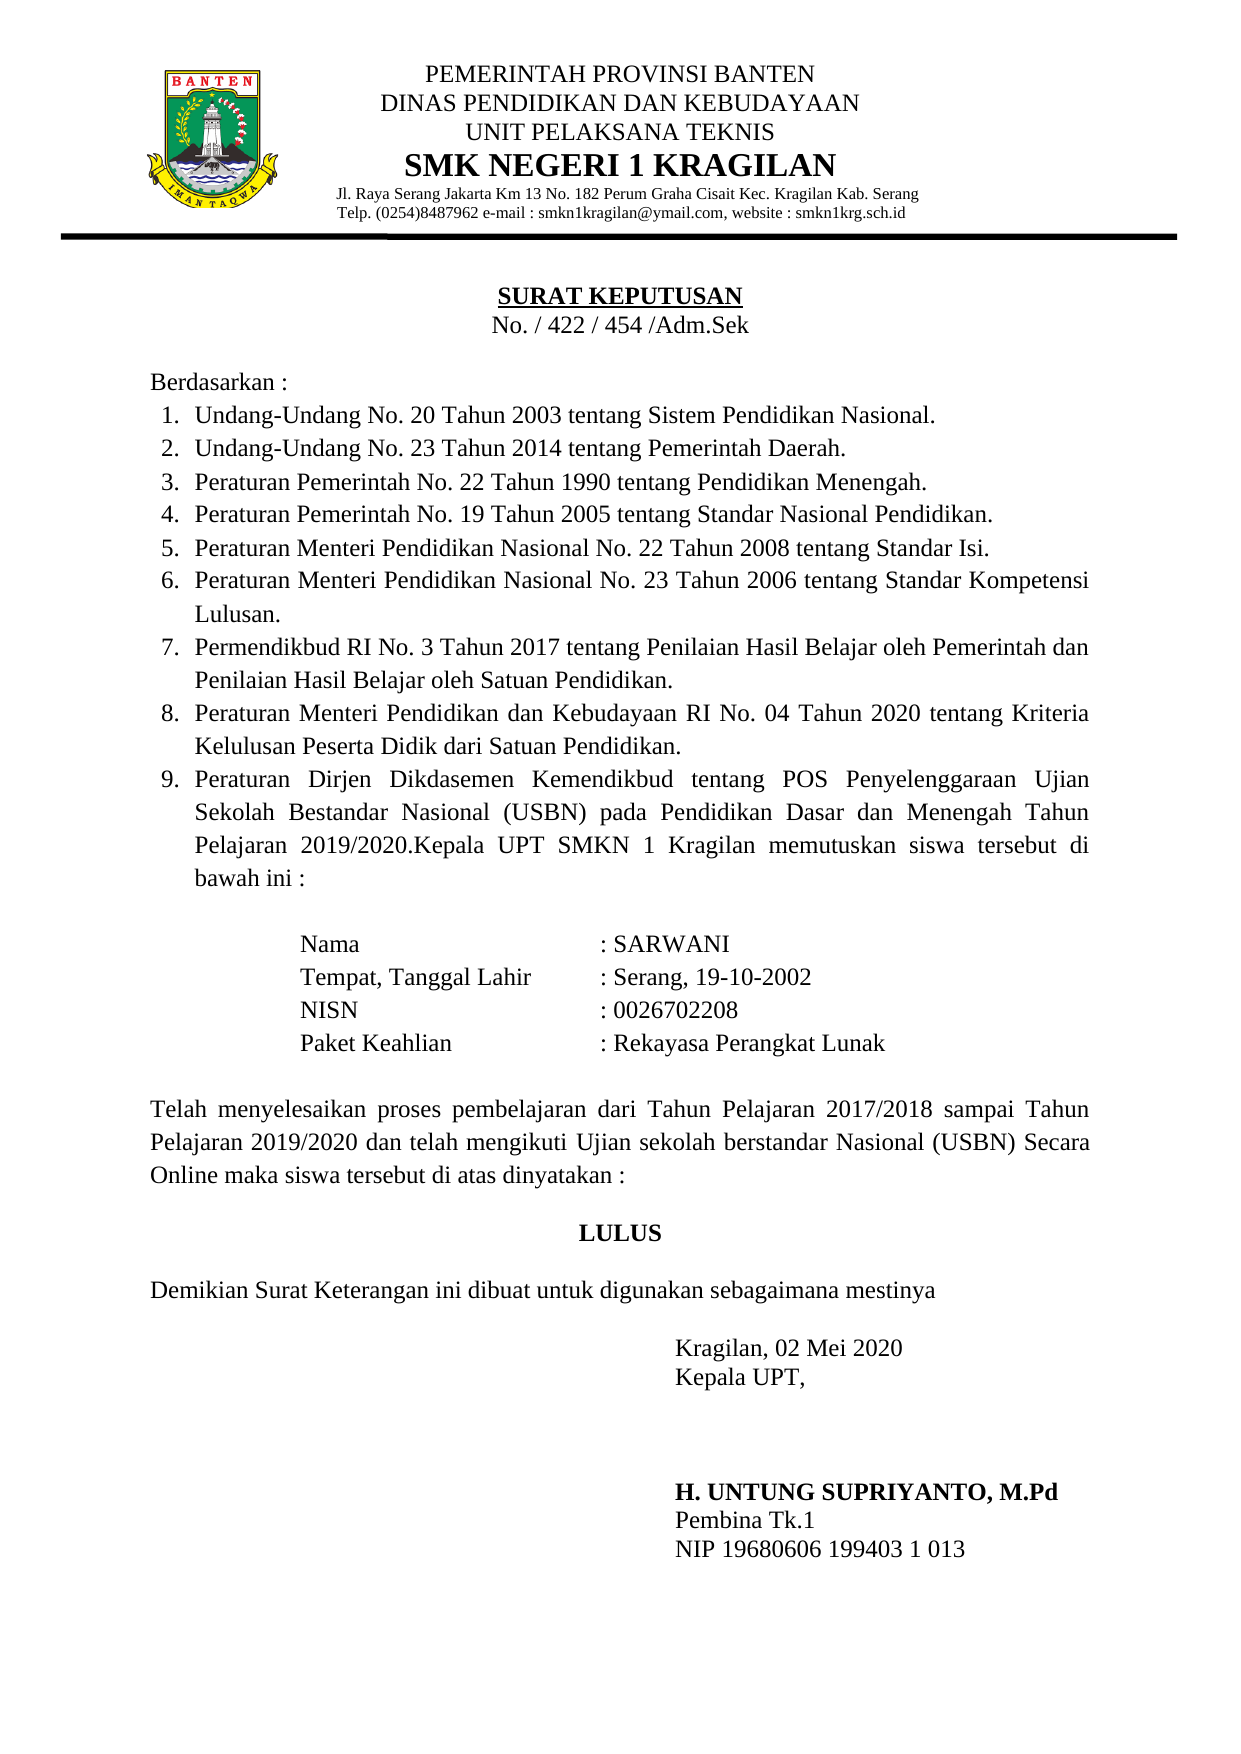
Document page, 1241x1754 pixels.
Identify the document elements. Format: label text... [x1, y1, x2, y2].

list Peraturan Dirjen Dikdasemen Kemendikbud tentang POS Penyelenggaraan Ujian Sekolah Bestandar Nasional (USBN) pada Pendidikan Dasar dan Menengah Tahun Pelajaran 2019/2020.Kepala UPT SMKN 1 Kragilan memutuskan siswa tersebut di bawah ini : [179, 764, 1090, 892]
text Nama : SARWANI [150, 929, 1090, 958]
text SURAT KEPUTUSAN [150, 281, 1090, 310]
text Berdasarkan : [150, 367, 1090, 396]
text Pembina Tk.1 [150, 1506, 1090, 1534]
list Permendikbud RI No. 3 Tahun 2017 tentang Penilaian Hasil Belajar oleh Pemerintah dan Penilaian Hasil Belajar oleh Satuan Pendidikan. [179, 632, 1090, 693]
picture [146, 70, 279, 208]
text Tempat, Tanggal Lahir : Serang, 19-10-2002 [150, 962, 1090, 991]
text Paket Keahlian : Rekayasa Perangkat Lunak [150, 1028, 1090, 1057]
list Peraturan Menteri Pendidikan dan Kebudayaan RI No. 04 Tahun 2020 tentang Kriteria Kelulusan Peserta Didik dari Satuan Pendidikan. [179, 698, 1090, 759]
text NISN : 0026702208 [150, 995, 1090, 1024]
list Peraturan Pemerintah No. 19 Tahun 2005 tentang Standar Nasional Pendidikan. [179, 499, 1090, 528]
text H. UNTUNG SUPRIYANTO, M.Pd [150, 1477, 1090, 1506]
text Telah menyelesaikan proses pembelajaran dari Tahun Pelajaran 2017/2018 sampai Tahun Pelajaran 2019/2020 dan telah mengikuti Ujian sekolah berstandar Nasional (USBN) Secara Online maka siswa tersebut di atas dinyatakan : [150, 1094, 1090, 1189]
list Undang-Undang No. 20 Tahun 2003 tentang Sistem Pendidikan Nasional. [179, 401, 1090, 429]
text Demikian Surat Keterangan ini dibuat untuk digunakan sebagaimana mestinya [150, 1276, 1090, 1304]
text No. / 422 / 454 /Adm.Sek [150, 310, 1090, 339]
list Peraturan Menteri Pendidikan Nasional No. 23 Tahun 2006 tentang Standar Kompetensi Lulusan. [179, 566, 1090, 627]
list Peraturan Menteri Pendidikan Nasional No. 22 Tahun 2008 tentang Standar Isi. [179, 533, 1090, 561]
text Kragilan, 02 Mei 2020 [150, 1333, 1090, 1362]
text NIP 19680606 199403 1 013 [150, 1534, 1090, 1563]
text LULUS [150, 1218, 1090, 1247]
list Peraturan Pemerintah No. 22 Tahun 1990 tentang Pendidikan Menengah. [179, 467, 1090, 495]
list Undang-Undang No. 23 Tahun 2014 tentang Pemerintah Daerah. [179, 433, 1090, 462]
text Kepala UPT, [150, 1362, 1090, 1391]
